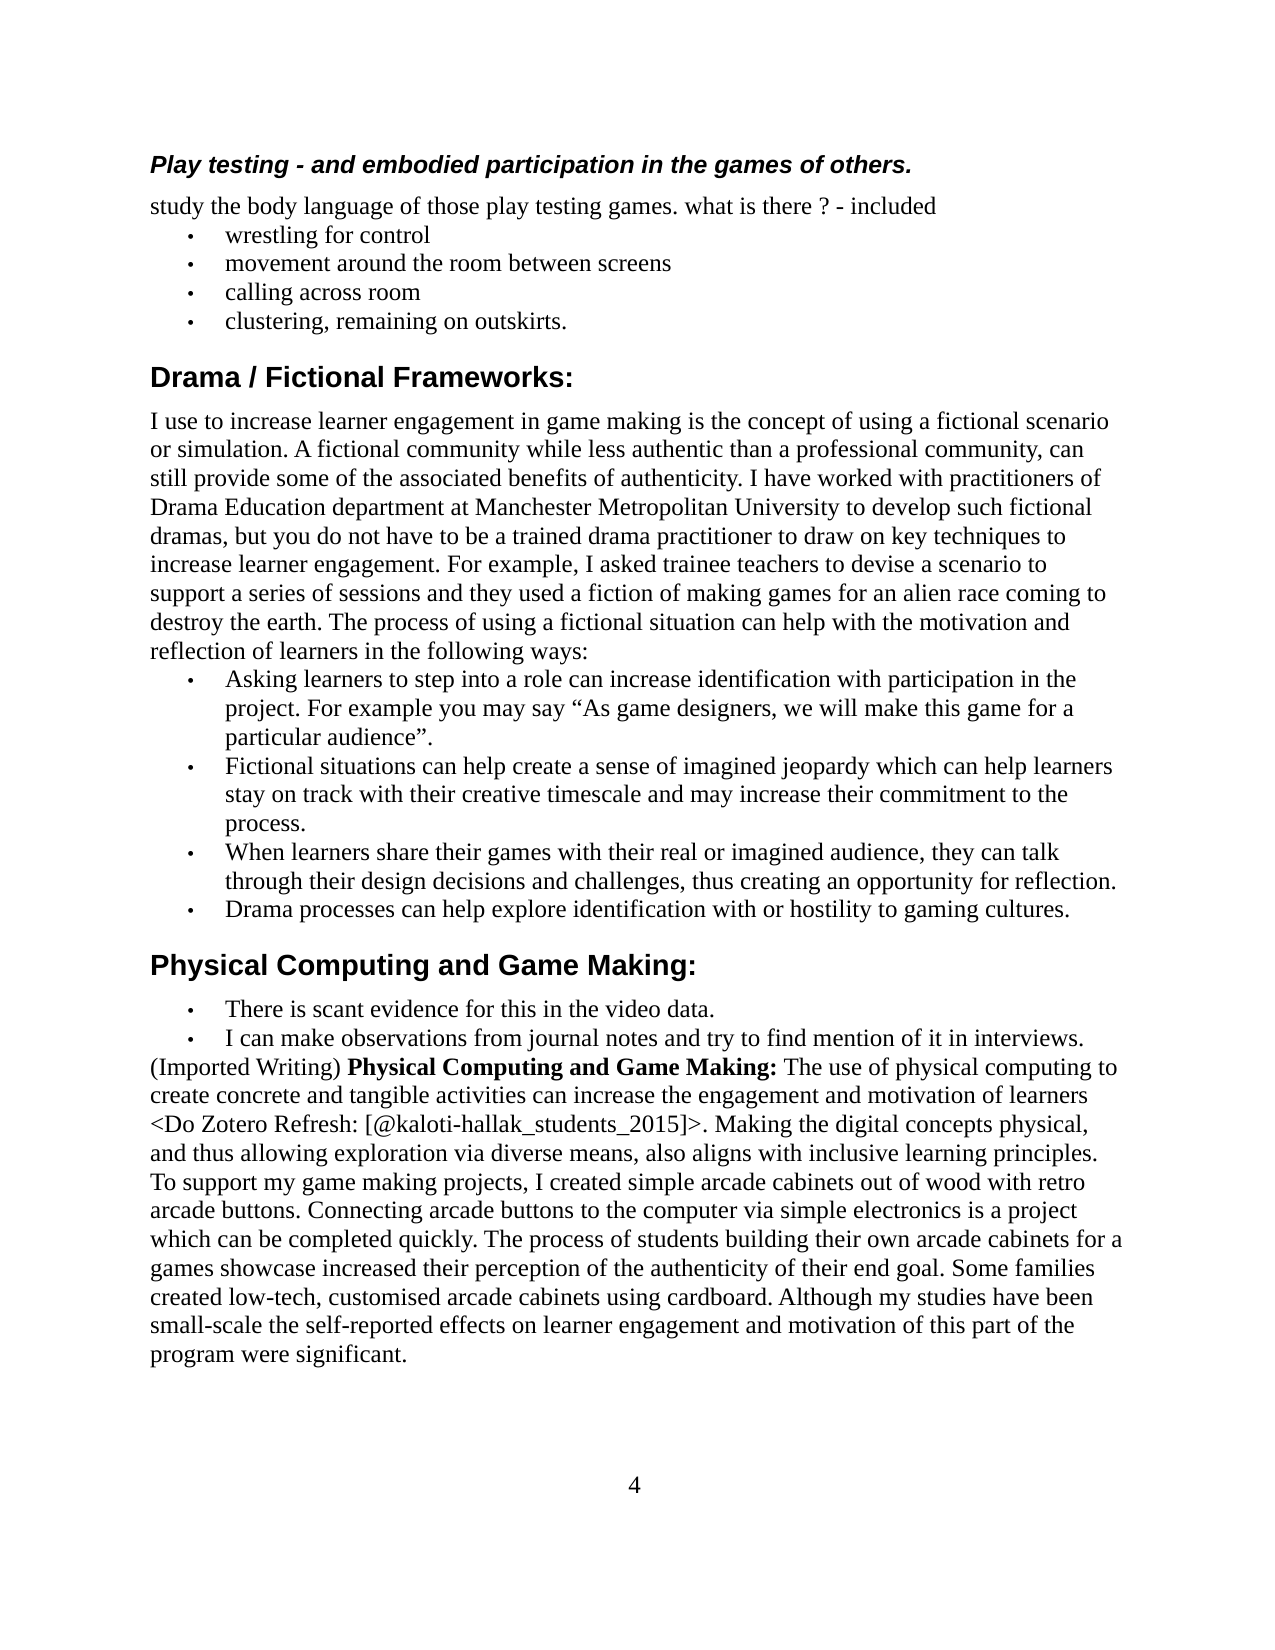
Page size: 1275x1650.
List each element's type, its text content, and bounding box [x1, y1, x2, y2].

list I can make observations from journal notes and try to find mention of it in interviews. [187, 1023, 1125, 1052]
list Fictional situations can help create a sense of imagined jeopardy which can help learners stay on track with their creative timescale and may increase their commitment to the process. [187, 751, 1125, 837]
text (Imported Writing) Physical Computing and Game Making: The use of physical computing to create concrete and tangible activities can increase the engagement and motivation of learners <Do Zotero Refresh: [@kaloti-hallak_students_2015]>. Making the digital concepts physical, and thus allowing exploration via diverse means, also aligns with inclusive learning principles. To support my game making projects, I created simple arcade cabinets out of wood with retro arcade buttons. Connecting arcade buttons to the computer via simple electronics is a project which can be completed quickly. The process of students building their own arcade cabinets for a games showcase increased their perception of the authenticity of their end goal. Some families created low-tech, customised arcade cabinets using cardboard. Although my studies have been small-scale the self-reported effects on learner engagement and motivation of this part of the program were significant. [150, 1052, 1125, 1368]
list movement around the room between screens [187, 248, 1125, 277]
list calling across room [187, 277, 1125, 306]
subtitle Drama / Fictional Frameworks: [150, 360, 1125, 393]
list When learners share their games with their real or imagined audience, they can talk through their design decisions and challenges, thus creating an opportunity for reflection. [187, 837, 1125, 894]
subtitle Play testing - and embodied participation in the games of others. [150, 150, 1125, 178]
list Asking learners to step into a role can increase identification with participation in the project. For example you may say “As game designers, we will make this game for a particular audience”. [187, 664, 1125, 751]
text I use to increase learner engagement in game making is the concept of using a fictional scenario or simulation. A fictional community while less authentic than a professional community, can still provide some of the associated benefits of authenticity. I have worked with practitioners of Drama Education department at Manchester Metropolitan University to develop such fictional dramas, but you do not have to be a trained drama practitioner to draw on key techniques to increase learner engagement. For example, I asked trainee teachers to devise a scenario to support a series of sessions and they used a fiction of making games for an alien race coming to destroy the earth. The process of using a fictional situation can help with the motivation and reflection of learners in the following ways: [150, 406, 1125, 664]
list wrestling for control [187, 220, 1125, 248]
list Drama processes can help explore identification with or hostility to gaming cultures. [187, 894, 1125, 923]
list clustering, remaining on outskirts. [187, 306, 1125, 335]
list There is scant evidence for this in the video data. [187, 994, 1125, 1023]
text study the body language of those play testing games. what is there ? - included [150, 191, 1125, 220]
subtitle Physical Computing and Game Making: [150, 948, 1125, 982]
